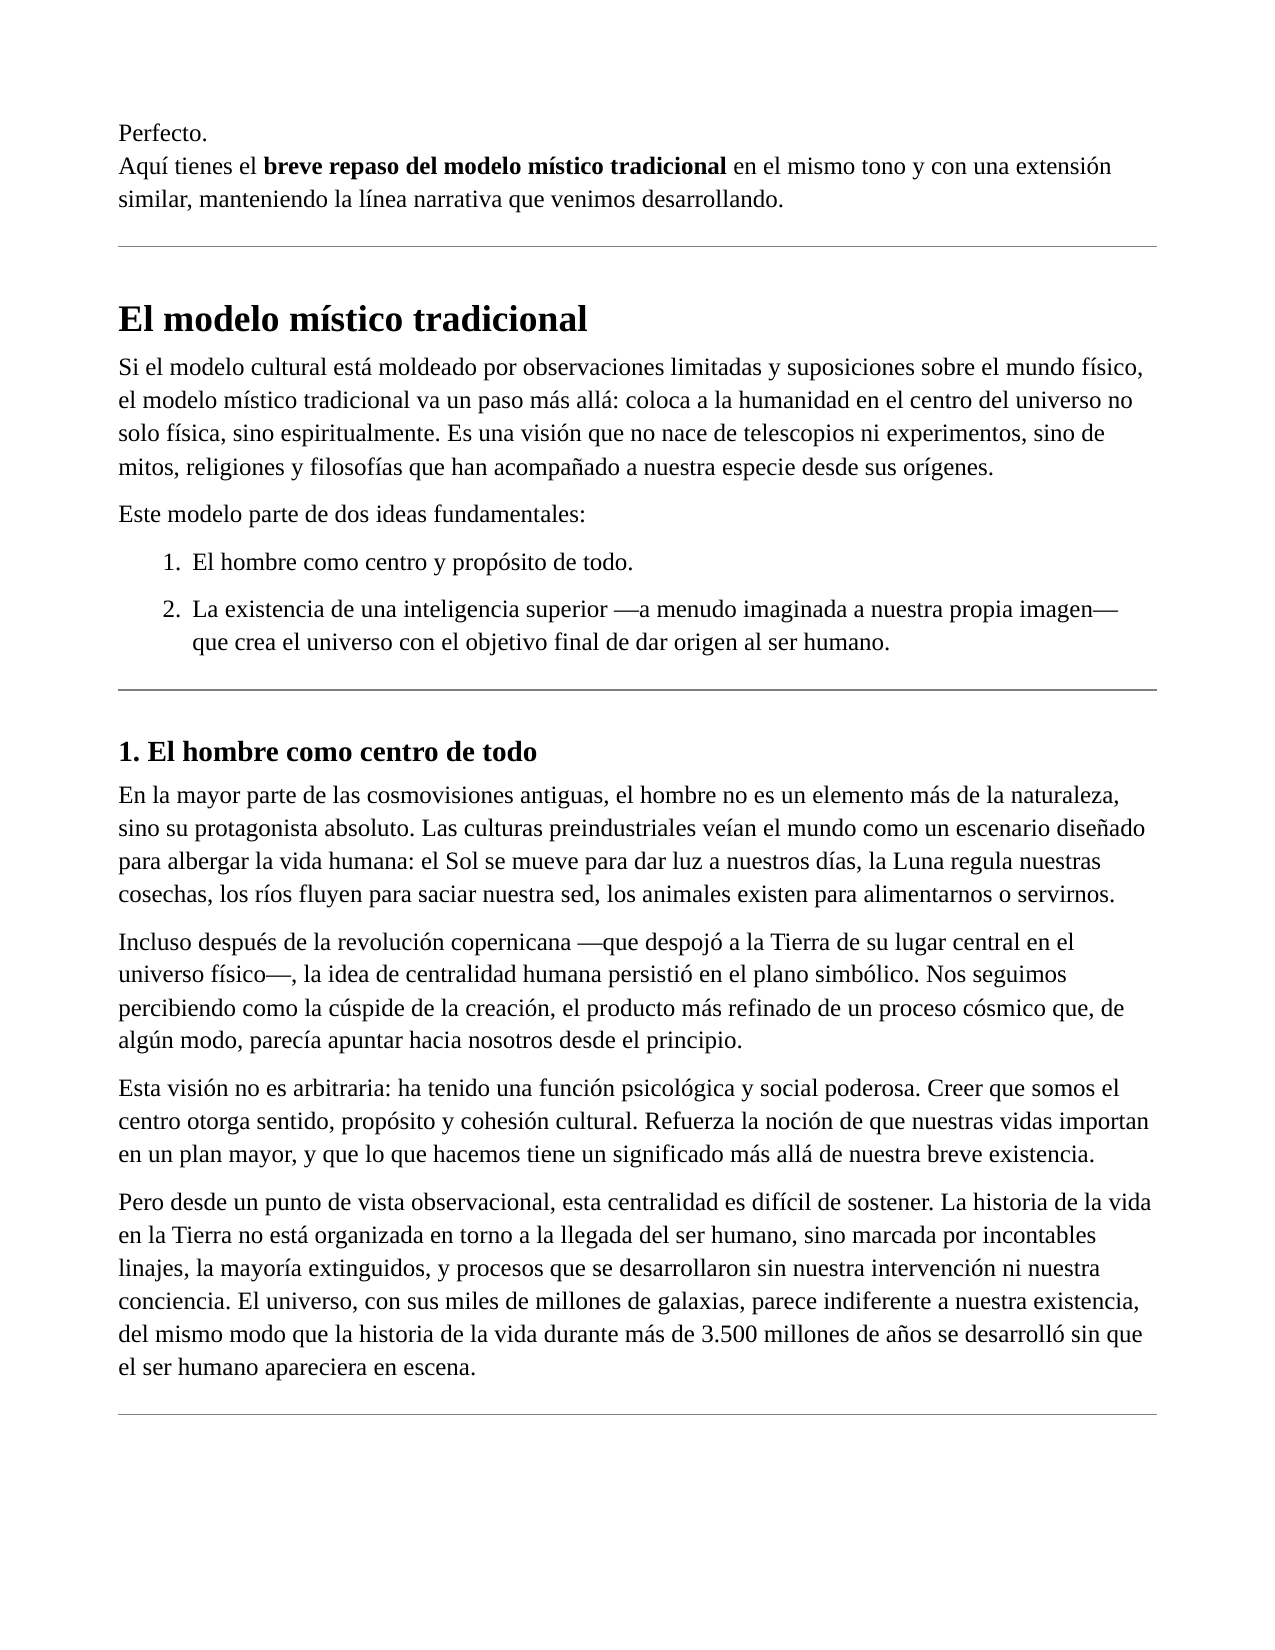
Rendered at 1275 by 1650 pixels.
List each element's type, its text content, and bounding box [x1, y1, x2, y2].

list La existencia de una inteligencia superior —a menudo imaginada a nuestra propia imagen— que crea el universo con el objetivo final de dar origen al ser humano. [162, 594, 1157, 656]
subtitle 1. El hombre como centro de todo [118, 734, 1157, 767]
text Perfecto. Aquí tienes el breve repaso del modelo místico tradicional en el mismo tono y con una extensión similar, manteniendo la línea narrativa que venimos desarrollando. [118, 118, 1157, 213]
text Pero desde un punto de vista observacional, esta centralidad es difícil de sostener. La historia de la vida en la Tierra no está organizada en torno a la llegada del ser humano, sino marcada por incontables linajes, la mayoría extinguidos, y procesos que se desarrollaron sin nuestra intervención ni nuestra conciencia. El universo, con sus miles de millones de galaxias, parece indiferente a nuestra existencia, del mismo modo que la historia de la vida durante más de 3.500 millones de años se desarrolló sin que el ser humano apareciera en escena. [118, 1187, 1157, 1381]
list El hombre como centro y propósito de todo. [162, 547, 1157, 576]
text Este modelo parte de dos ideas fundamentales: [118, 499, 1157, 528]
subtitle El modelo místico tradicional [118, 297, 1157, 340]
text Esta visión no es arbitraria: ha tenido una función psicológica y social poderosa. Creer que somos el centro otorga sentido, propósito y cohesión cultural. Refuerza la noción de que nuestras vidas importan en un plan mayor, y que lo que hacemos tiene un significado más allá de nuestra breve existencia. [118, 1073, 1157, 1168]
text Incluso después de la revolución copernicana —que despojó a la Tierra de su lugar central en el universo físico—, la idea de centralidad humana persistió en el plano simbólico. Nos seguimos percibiendo como la cúspide de la creación, el producto más refinado de un proceso cósmico que, de algún modo, parecía apuntar hacia nosotros desde el principio. [118, 927, 1157, 1054]
text En la mayor parte de las cosmovisiones antiguas, el hombre no es un elemento más de la naturaleza, sino su protagonista absoluto. Las culturas preindustriales veían el mundo como un escenario diseñado para albergar la vida humana: el Sol se mueve para dar luz a nuestros días, la Luna regula nuestras cosechas, los ríos fluyen para saciar nuestra sed, los animales existen para alimentarnos o servirnos. [118, 780, 1157, 908]
text Si el modelo cultural está moldeado por observaciones limitadas y suposiciones sobre el mundo físico, el modelo místico tradicional va un paso más allá: coloca a la humanidad en el centro del universo no solo física, sino espiritualmente. Es una visión que no nace de telescopios ni experimentos, sino de mitos, religiones y filosofías que han acompañado a nuestra especie desde sus orígenes. [118, 352, 1157, 480]
